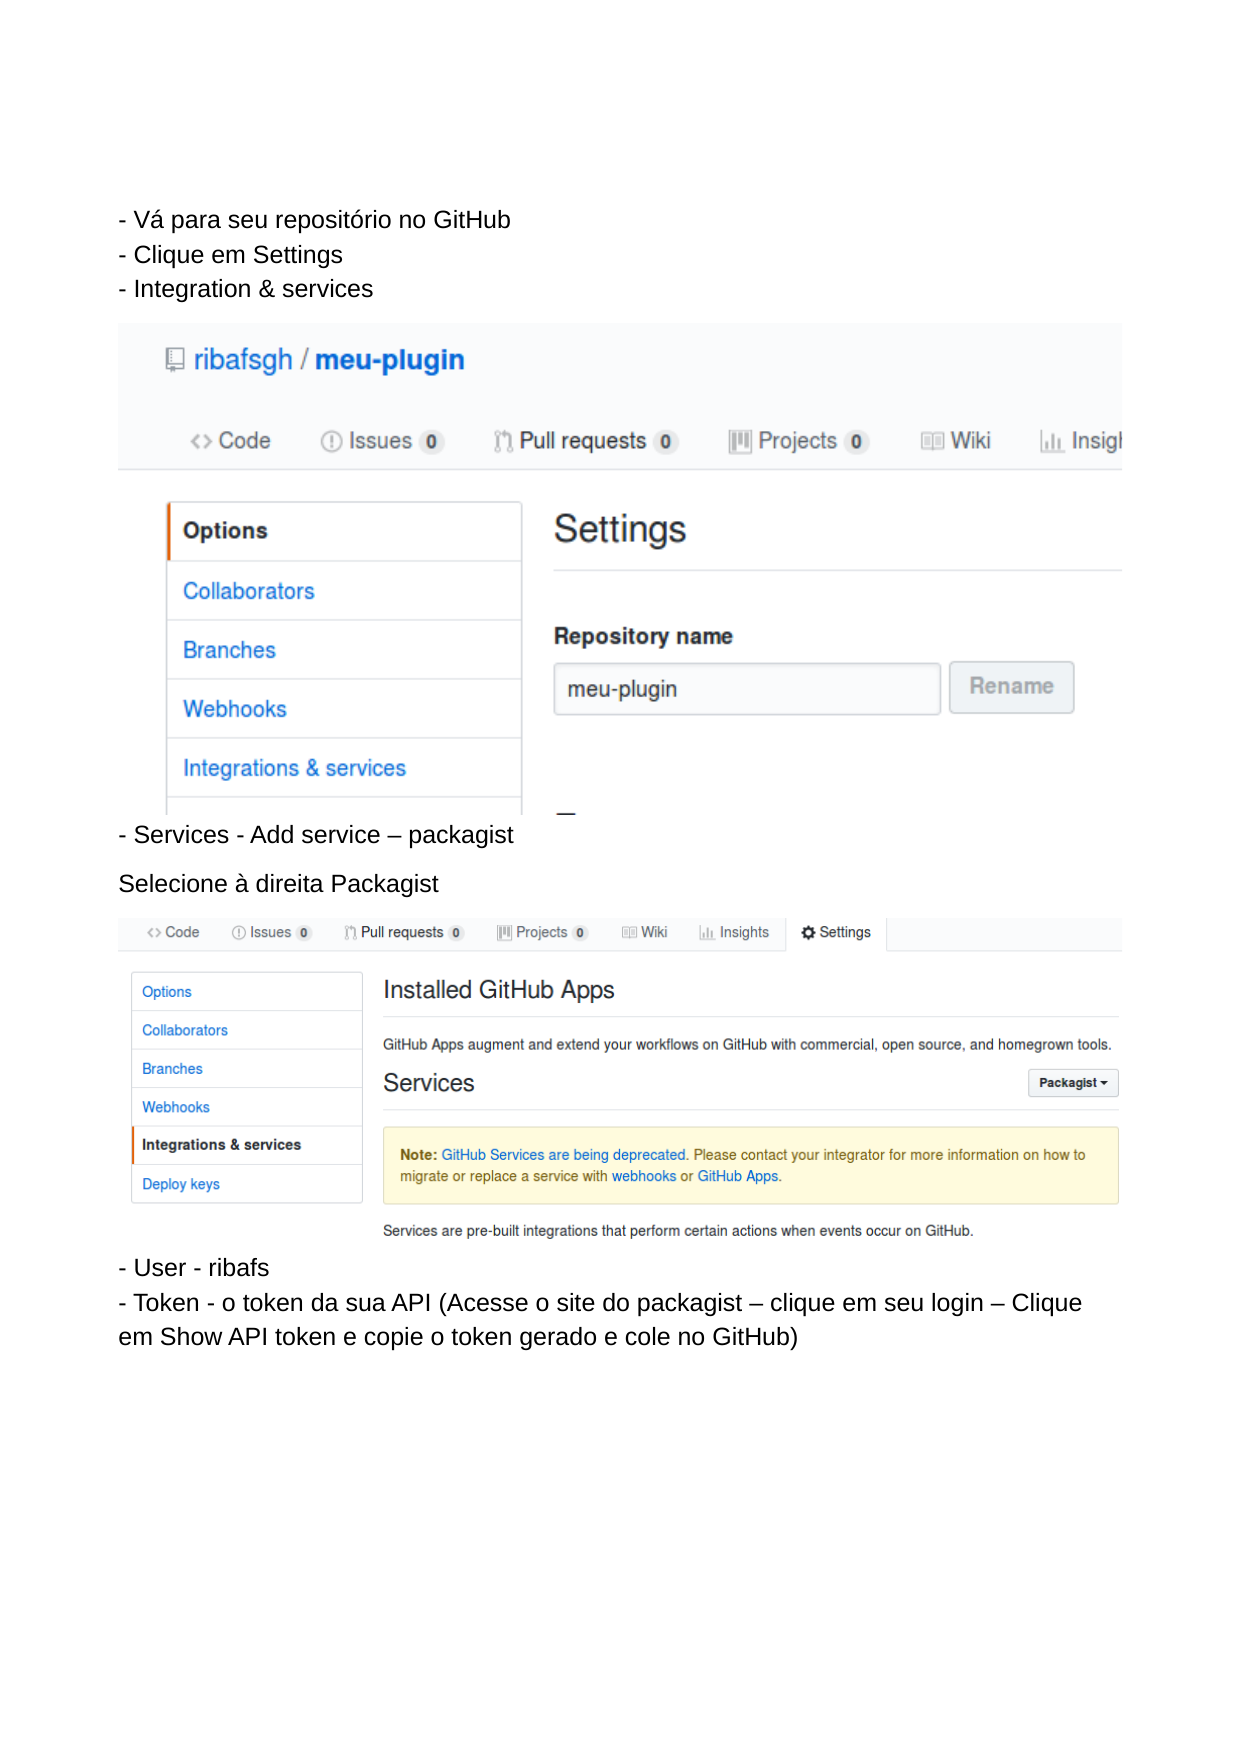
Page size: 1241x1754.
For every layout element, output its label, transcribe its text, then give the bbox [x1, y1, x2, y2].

picture [118, 323, 1123, 815]
text - Services - Add service – packagist [118, 815, 1122, 849]
text - Vá para seu repositório no GitHub - Clique em Settings - Integration & services [118, 205, 1122, 303]
picture [118, 918, 1123, 1248]
text Selecione à direita Packagist [118, 869, 1122, 898]
text - User - ribafs - Token - o token da sua API (Acesse o site do packagist – clique em seu login – Clique em Show API token e copie o token gerado e cole no GitHub) [118, 1248, 1122, 1351]
